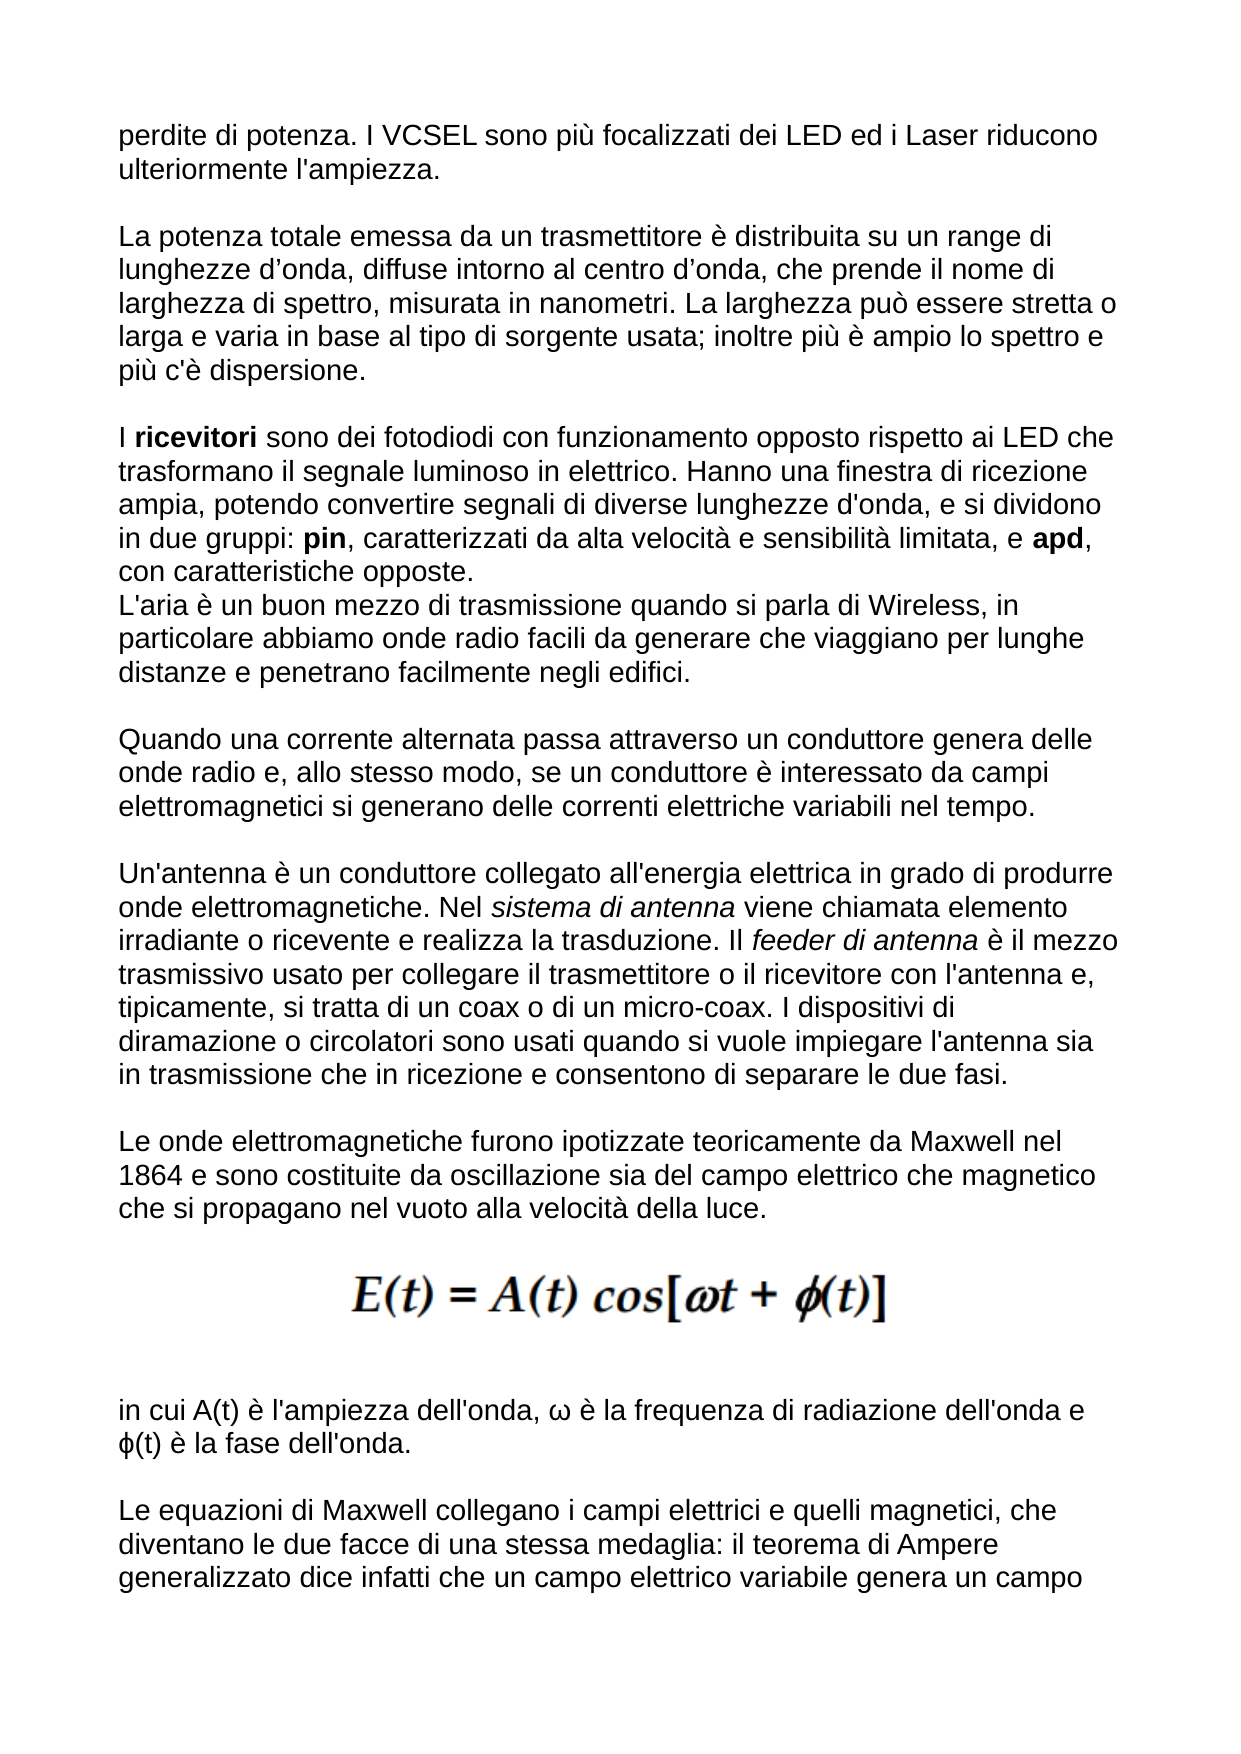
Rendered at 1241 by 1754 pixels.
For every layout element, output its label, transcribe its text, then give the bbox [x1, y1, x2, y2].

text Un'antenna è un conduttore collegato all'energia elettrica in grado di produrre onde elettromagnetiche. Nel sistema di antenna viene chiamata elemento irradiante o ricevente e realizza la trasduzione. Il feeder di antenna è il mezzo trasmissivo usato per collegare il trasmettitore o il ricevitore con l'antenna e, tipicamente, si tratta di un coax o di un micro-coax. I dispositivi di diramazione o circolatori sono usati quando si vuole impiegare l'antenna sia in trasmissione che in ricezione e consentono di separare le due fasi. [118, 856, 1122, 1091]
text Le onde elettromagnetiche furono ipotizzate teoricamente da Maxwell nel 1864 e sono costituite da oscillazione sia del campo elettrico che magnetico che si propagano nel vuoto alla velocità della luce. [118, 1124, 1122, 1225]
text I ricevitori sono dei fotodiodi con funzionamento opposto rispetto ai LED che trasformano il segnale luminoso in elettrico. Hanno una finestra di ricezione ampia, potendo convertire segnali di diverse lunghezze d'onda, e si dividono in due gruppi: pin, caratterizzati da alta velocità e sensibilità limitata, e apd, con caratteristiche opposte. [118, 420, 1122, 588]
text in cui A(t) è l'ampiezza dell'onda, ω è la frequenza di radiazione dell'onda e ϕ(t) è la fase dell'onda. [118, 1393, 1122, 1460]
text Le equazioni di Maxwell collegano i campi elettrici e quelli magnetici, che diventano le due facce di una stessa medaglia: il teorema di Ampere generalizzato dice infatti che un campo elettrico variabile genera un campo [118, 1493, 1122, 1594]
text L'aria è un buon mezzo di trasmissione quando si parla di Wireless, in particolare abbiamo onde radio facili da generare che viaggiano per lunghe distanze e penetrano facilmente negli edifici. [118, 588, 1122, 688]
text perdite di potenza. I VCSEL sono più focalizzati dei LED ed i Laser riducono ulteriormente l'ampiezza. [118, 118, 1122, 185]
picture [333, 1258, 907, 1340]
text La potenza totale emessa da un trasmettitore è distribuita su un range di lunghezze d’onda, diffuse intorno al centro d’onda, che prende il nome di larghezza di spettro, misurata in nanometri. La larghezza può essere stretta o larga e varia in base al tipo di sorgente usata; inoltre più è ampio lo spettro e più c'è dispersione. [118, 219, 1122, 386]
text Quando una corrente alternata passa attraverso un conduttore genera delle onde radio e, allo stesso modo, se un conduttore è interessato da campi elettromagnetici si generano delle correnti elettriche variabili nel tempo. [118, 722, 1122, 822]
